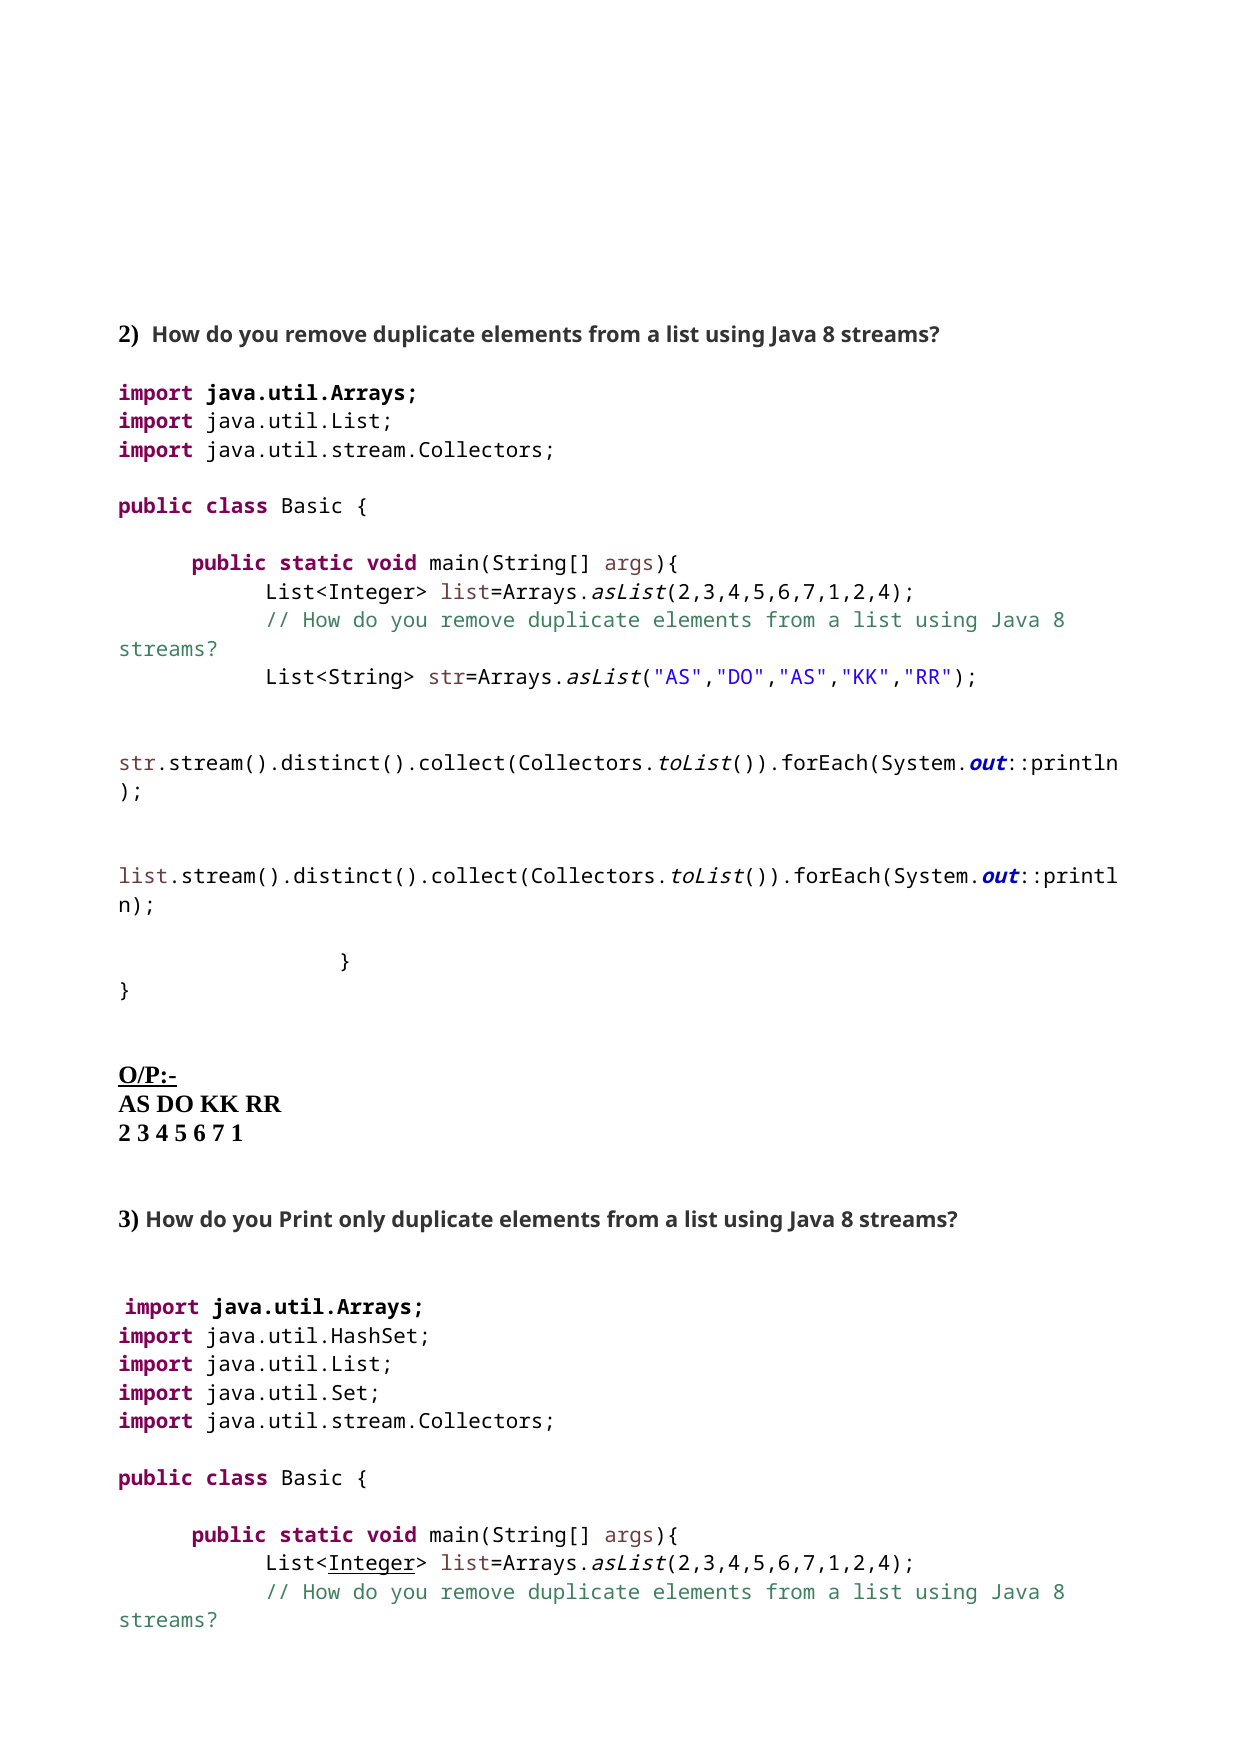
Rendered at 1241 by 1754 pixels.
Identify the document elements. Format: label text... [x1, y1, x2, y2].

text str.stream().distinct().collect(Collectors.toList()).forEach(System.out::println); [118, 691, 1122, 804]
text public static void main(String[] args){ [118, 1520, 1122, 1548]
text 2) How do you remove duplicate elements from a list using Java 8 streams? [118, 319, 1122, 349]
text } [118, 975, 1122, 1003]
text import java.util.stream.Collectors; [118, 435, 1122, 463]
text list.stream().distinct().collect(Collectors.toList()).forEach(System.out::println); [118, 804, 1122, 918]
text 3) How do you Print only duplicate elements from a list using Java 8 streams? [118, 1204, 1122, 1234]
text // How do you remove duplicate elements from a list using Java 8 streams? [118, 1577, 1122, 1634]
text // How do you remove duplicate elements from a list using Java 8 streams? [118, 605, 1122, 662]
text List<Integer> list=Arrays.asList(2,3,4,5,6,7,1,2,4); [118, 577, 1122, 605]
text List<Integer> list=Arrays.asList(2,3,4,5,6,7,1,2,4); [118, 1548, 1122, 1577]
text import java.util.Arrays; [118, 378, 1122, 406]
text public static void main(String[] args){ [118, 548, 1122, 577]
text O/P:- [118, 1060, 1122, 1089]
text import java.util.stream.Collectors; [118, 1406, 1122, 1435]
text 2 3 4 5 6 7 1 [118, 1118, 1122, 1147]
text public class Basic { [118, 1463, 1122, 1492]
text import java.util.HashSet; [118, 1321, 1122, 1349]
text import java.util.Set; [118, 1378, 1122, 1406]
text AS DO KK RR [118, 1089, 1122, 1118]
text import java.util.List; [118, 1349, 1122, 1378]
text import java.util.Arrays; [118, 1291, 1122, 1321]
text } [118, 947, 1122, 975]
text List<String> str=Arrays.asList("AS","DO","AS","KK","RR"); [118, 662, 1122, 691]
text import java.util.List; [118, 406, 1122, 435]
text public class Basic { [118, 492, 1122, 520]
